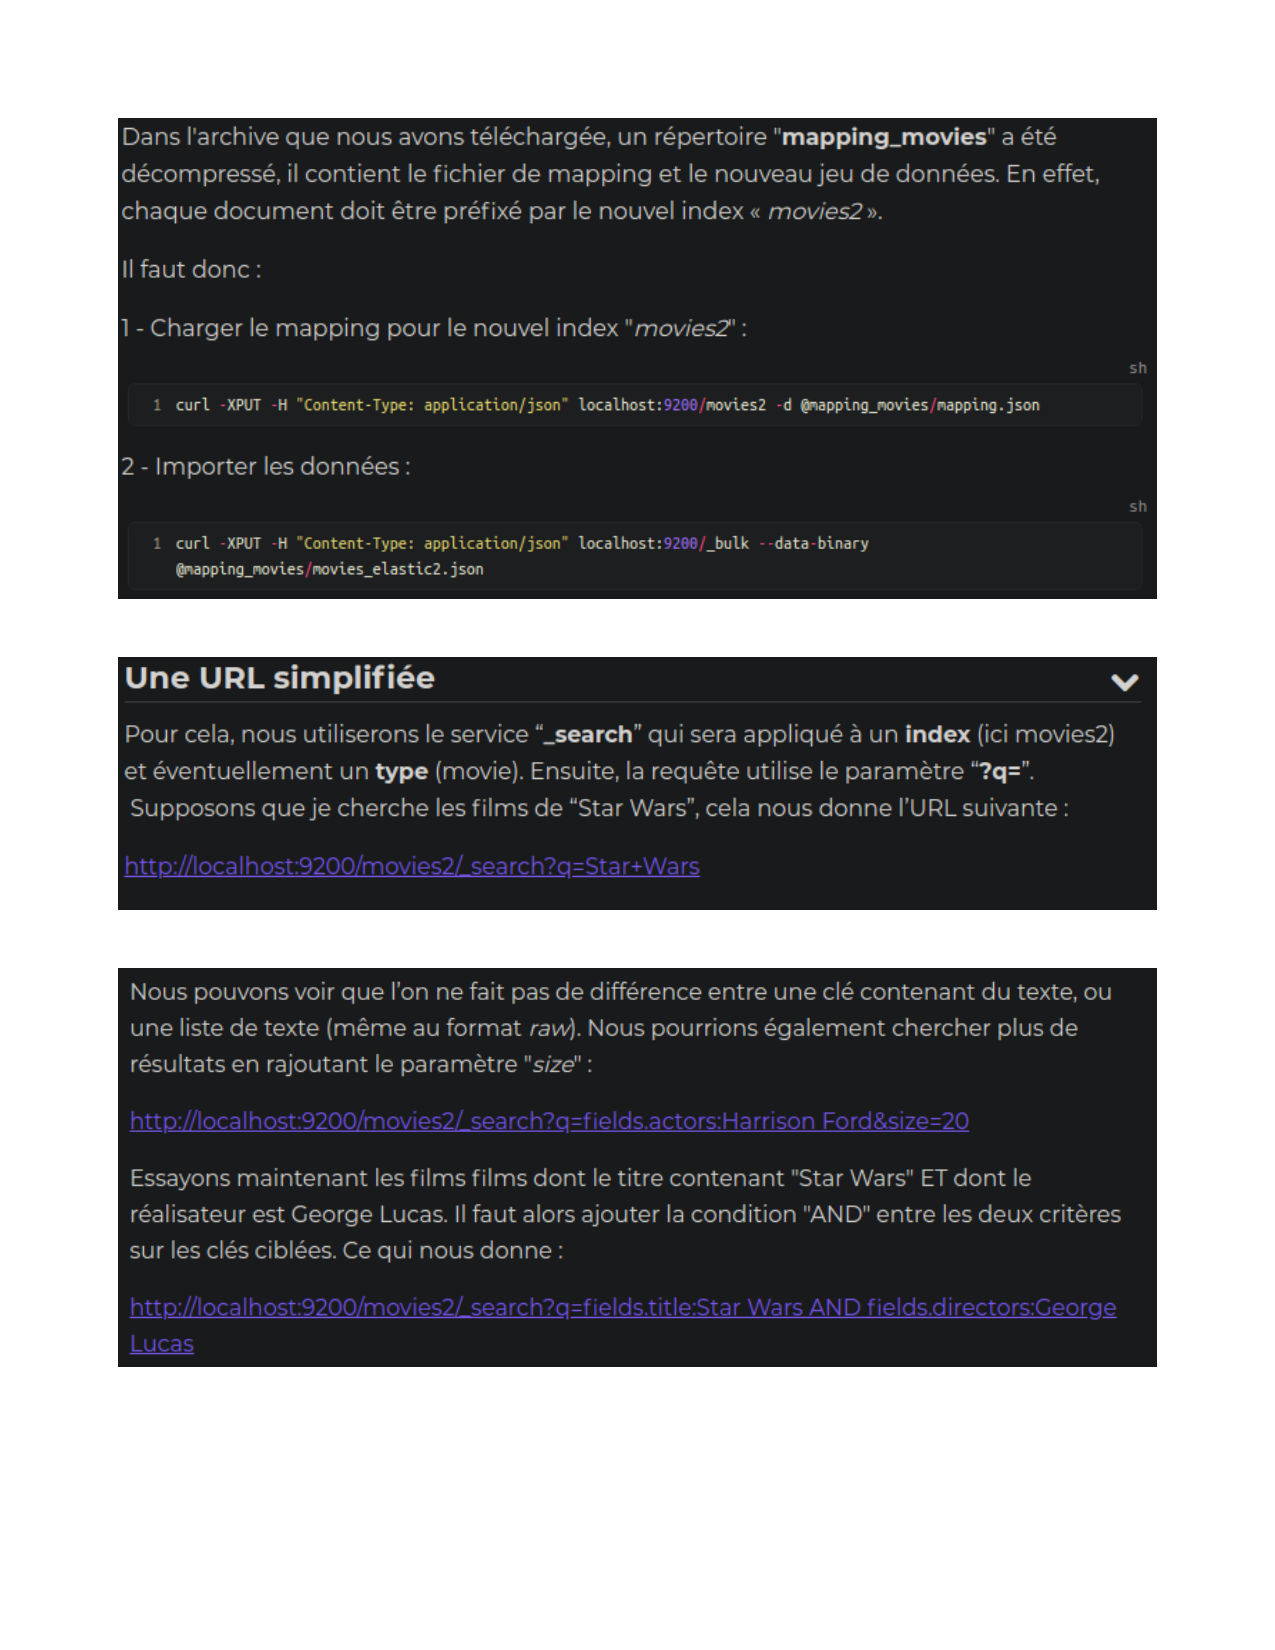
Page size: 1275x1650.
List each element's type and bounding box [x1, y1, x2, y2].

picture [118, 118, 1157, 599]
picture [118, 968, 1157, 1367]
picture [118, 657, 1157, 910]
